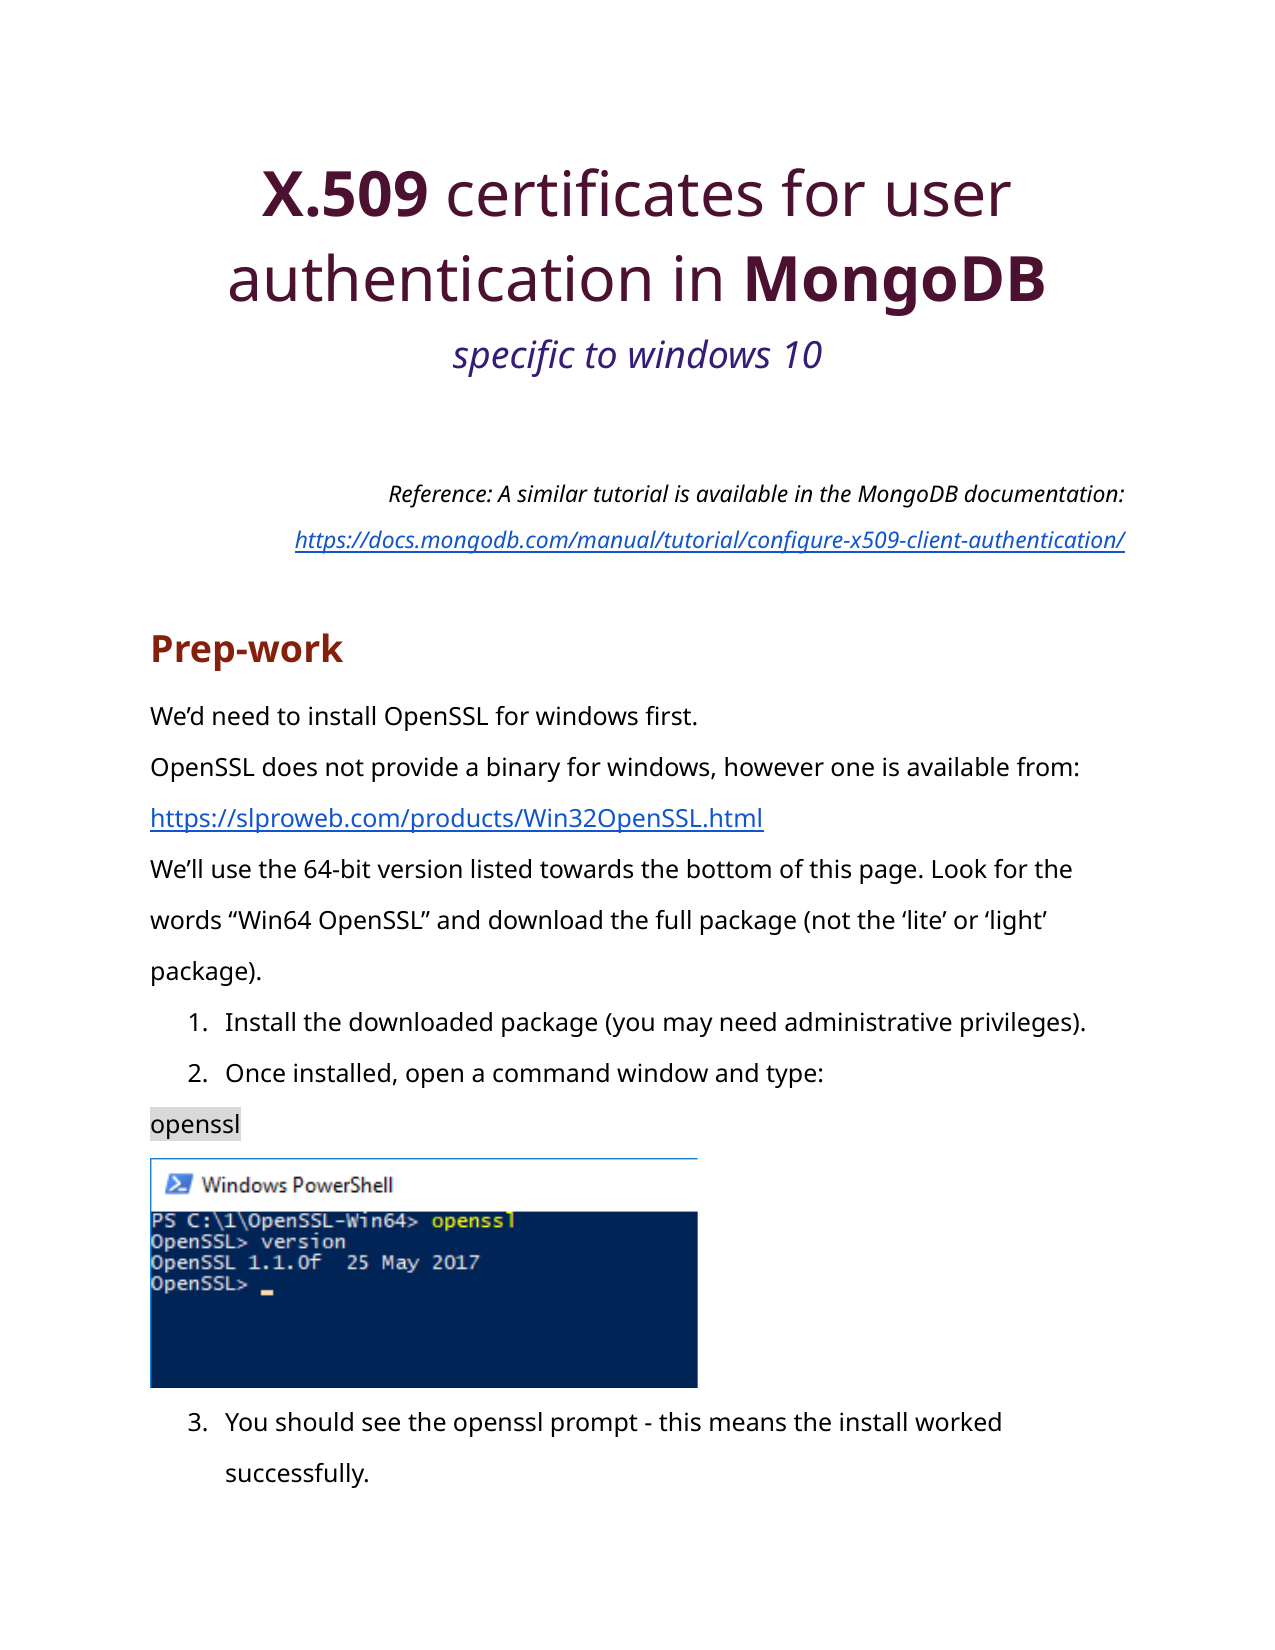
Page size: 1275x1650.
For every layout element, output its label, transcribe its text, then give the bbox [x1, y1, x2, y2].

text openssl [150, 1107, 1125, 1141]
subtitle specific to windows 10 [150, 328, 1125, 379]
title X.509 certificates for user authentication in MongoDB [150, 150, 1125, 320]
list Install the downloaded package (you may need administrative privileges). [187, 1005, 1125, 1039]
text https://slproweb.com/products/Win32OpenSSL.html [150, 801, 1125, 835]
subtitle Prep-work [150, 622, 1125, 673]
text We’ll use the 64-bit version listed towards the bottom of this page. Look for the words “Win64 OpenSSL” and download the full package (not the ‘lite’ or ‘light’ package). [150, 852, 1125, 988]
list Once installed, open a command window and type: [187, 1056, 1125, 1090]
list You should see the openssl prompt - this means the install worked successfully. [187, 1405, 1125, 1490]
text OpenSSL does not provide a binary for windows, however one is available from: [150, 750, 1125, 784]
picture [150, 1158, 698, 1388]
text We’d need to install OpenSSL for windows first. [150, 699, 1125, 733]
text Reference: A similar tutorial is available in the MongoDB documentation: [150, 477, 1125, 509]
text https://docs.mongodb.com/manual/tutorial/configure-x509-client-authentication/ [150, 524, 1125, 556]
